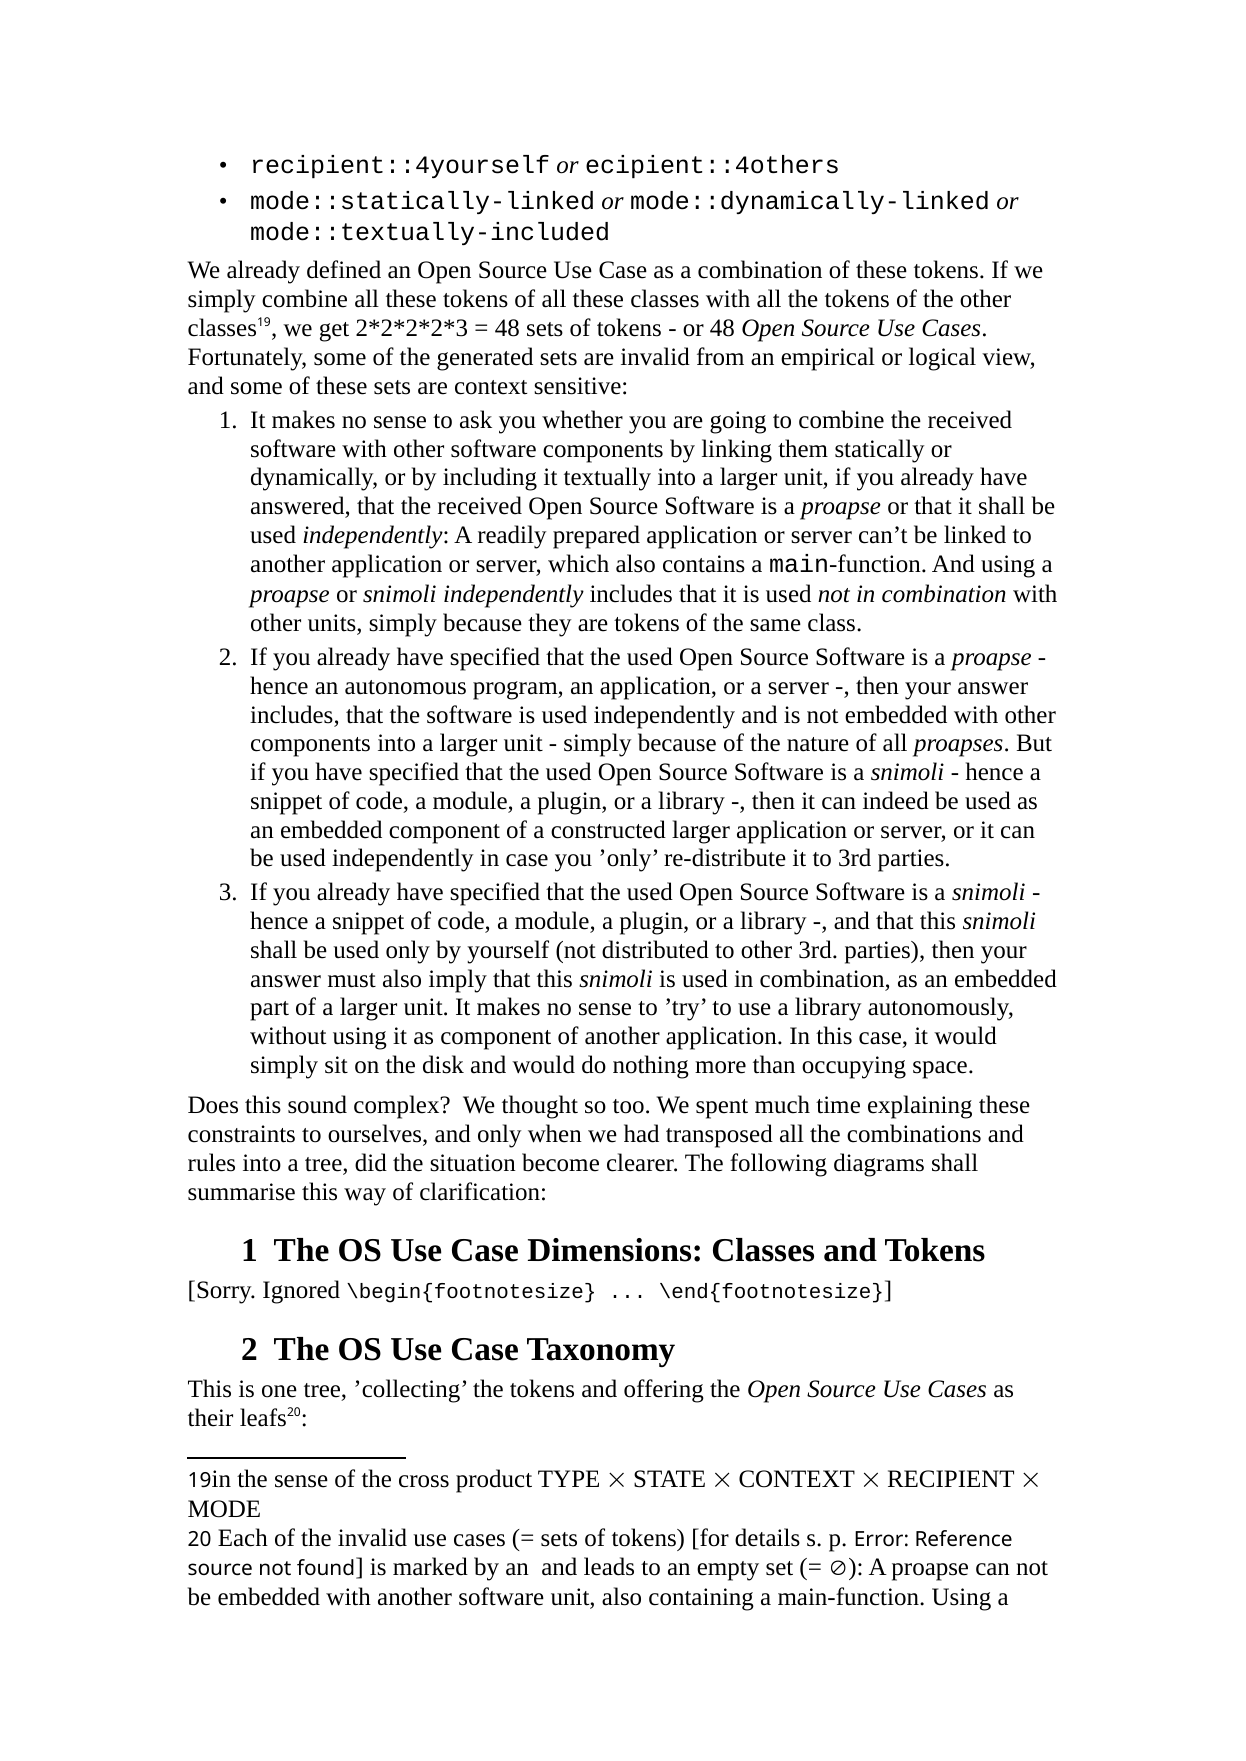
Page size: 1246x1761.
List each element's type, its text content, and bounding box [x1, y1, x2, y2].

text • recipient::4yourself or ecipient::4others [219, 150, 1058, 181]
text 3. If you already have specified that the used Open Source Software is a snimoli - hence a snippet of code, a module, a plugin, or a library -, and that this snimoli shall be used only by yourself (not distributed to other 3rd. parties), then your answer must also imply that this snimoli is used in combination, as an embedded part of a larger unit. It makes no sense to ’try’ to use a library autonomously, without using it as component of another application. In this case, it would simply sit on the disk and would do nothing more than occupying space. [219, 877, 1058, 1079]
text We already defined an Open Source Use Case as a combination of these tokens. If we simply combine all these tokens of all these classes with all the tokens of the other classes, we get 2*2*2*2*3 = 48 sets of tokens - or 48 Open Source Use Cases. Fortunately, some of the generated sets are invalid from an empirical or logical view, and some of these sets are context sensitive: [187, 255, 1058, 400]
text [Sorry. Ignored \begin{footnotesize} ... \end{footnotesize}] [187, 1275, 1058, 1304]
text This is one tree, ’collecting’ the tokens and offering the Open Source Use Cases as their leafs: [187, 1374, 1058, 1432]
text • mode::statically-linked or mode::dynamically-linked or [219, 186, 1058, 217]
text Does this sound complex? We thought so too. We spent much time explaining these constraints to ourselves, and only when we had transposed all the combinations and rules into a tree, did the situation become clearer. The following diagrams shall summarise this way of clarification: [187, 1090, 1058, 1205]
subtitle 1 The OS Use Case Dimensions: Classes and Tokens [241, 1230, 1058, 1269]
subtitle 2 The OS Use Case Taxonomy [241, 1329, 1058, 1368]
text in the sense of the cross product TYPE ´ STATE ´ CONTEXT ´ RECIPIENT ´ MODE [187, 1464, 1058, 1523]
text Each of the invalid use cases (= sets of tokens) [for details s. p. Error: Reference source not found] is marked by an and leads to an empty set (= Æ): A proapse can not be embedded with another software unit, also containing a main-function. Using a [187, 1523, 1058, 1610]
text mode::textually-included [250, 217, 1058, 248]
text 2. If you already have specified that the used Open Source Software is a proapse - hence an autonomous program, an application, or a server -, then your answer includes, that the software is used independently and is not embedded with other components into a larger unit - simply because of the nature of all proapses. But if you have specified that the used Open Source Software is a snimoli - hence a snippet of code, a module, a plugin, or a library -, then it can indeed be used as an embedded component of a constructed larger application or server, or it can be used independently in case you ’only’ re-distribute it to 3rd parties. [219, 642, 1058, 872]
text 1. It makes no sense to ask you whether you are going to combine the received software with other software components by linking them statically or dynamically, or by including it textually into a larger unit, if you already have answered, that the received Open Source Software is a proapse or that it shall be used independently: A readily prepared application or server can’t be linked to another application or server, which also contains a main-function. And using a proapse or snimoli independently includes that it is used not in combination with other units, simply because they are tokens of the same class. [219, 405, 1058, 637]
